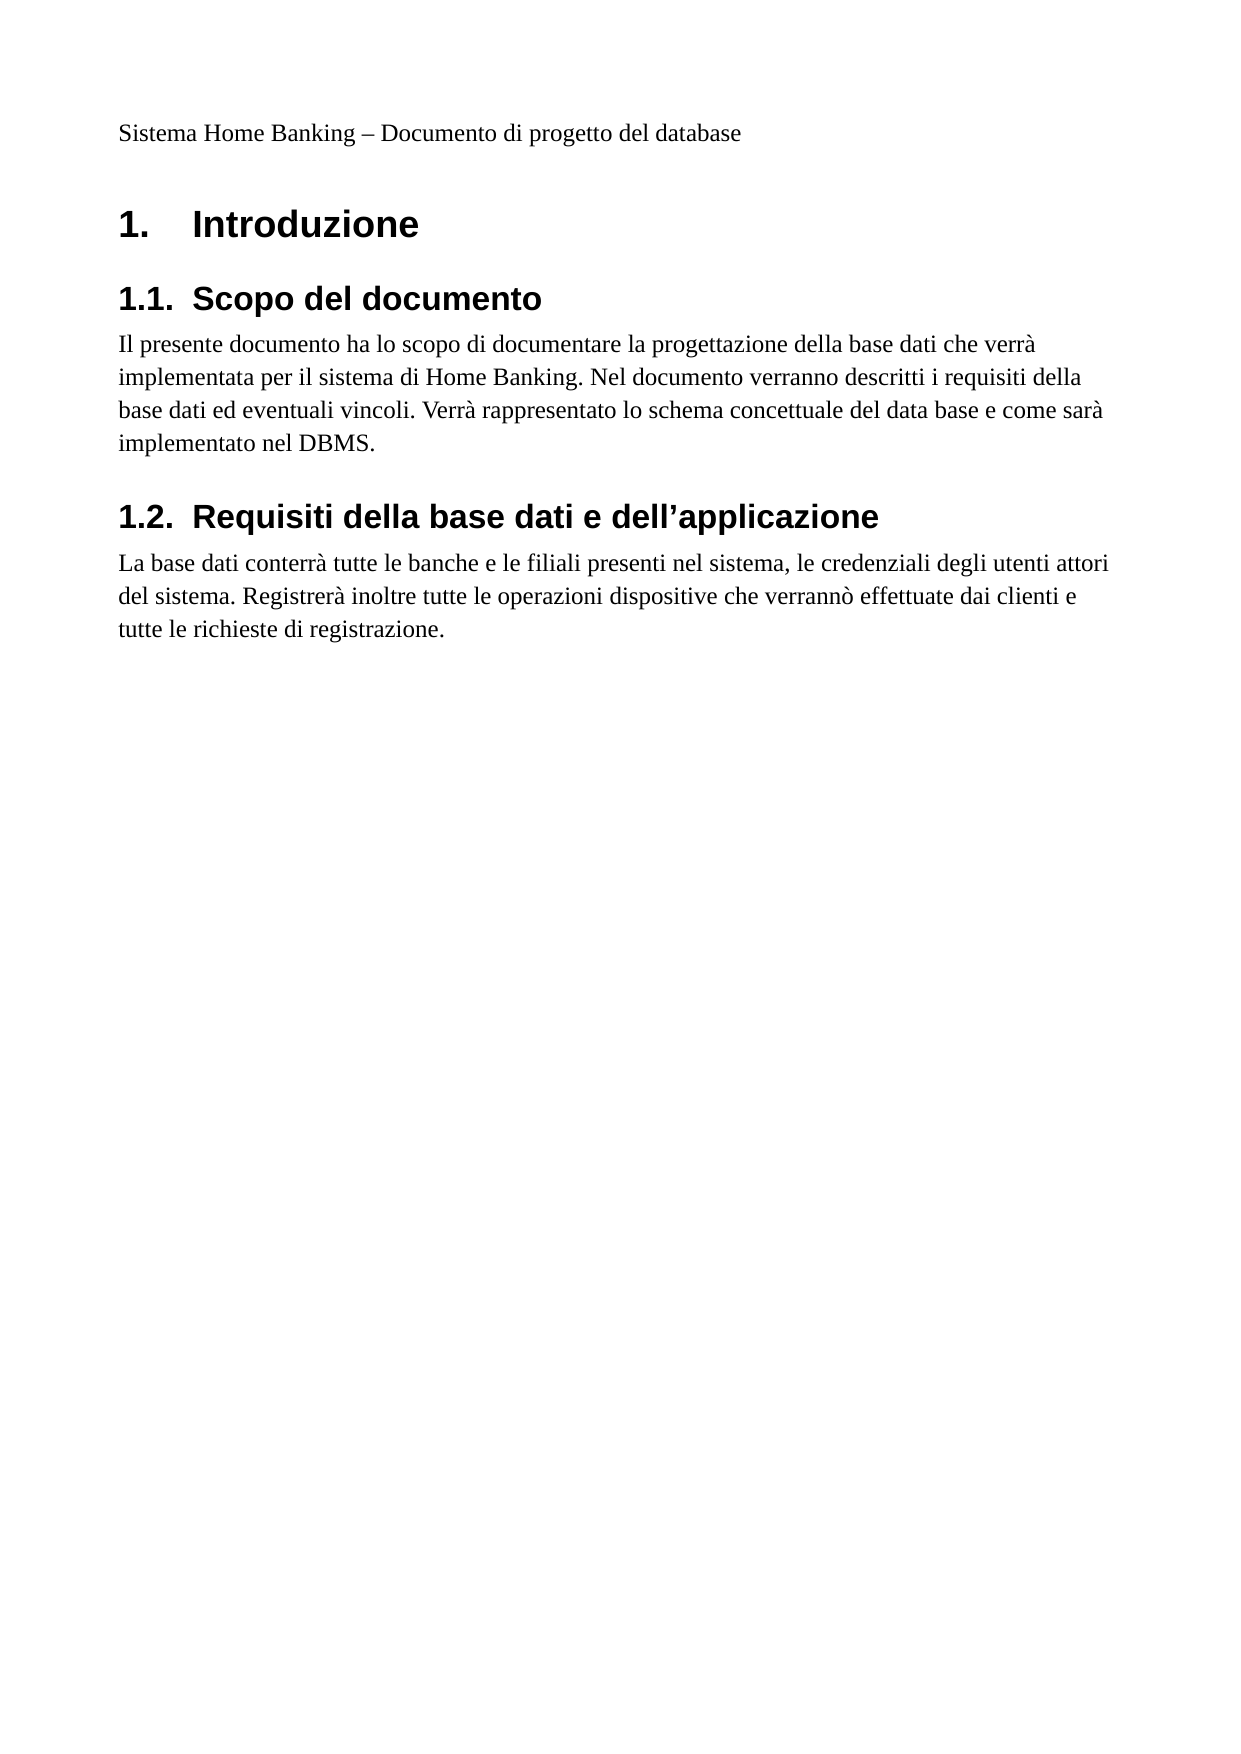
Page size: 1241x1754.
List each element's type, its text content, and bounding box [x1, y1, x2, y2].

text La base dati conterrà tutte le banche e le filiali presenti nel sistema, le credenziali degli utenti attori del sistema. Registrerà inoltre tutte le operazioni dispositive che verrannò effettuate dai clienti e tutte le richieste di registrazione. [118, 548, 1122, 643]
text Il presente documento ha lo scopo di documentare la progettazione della base dati che verrà implementata per il sistema di Home Banking. Nel documento verranno descritti i requisiti della base dati ed eventuali vincoli. Verrà rappresentato lo schema concettuale del data base e come sarà implementato nel DBMS. [118, 329, 1122, 457]
subtitle Requisiti della base dati e dell’applicazione [118, 497, 1122, 536]
subtitle Introduzione [118, 201, 1122, 245]
subtitle Scopo del documento [118, 278, 1122, 317]
